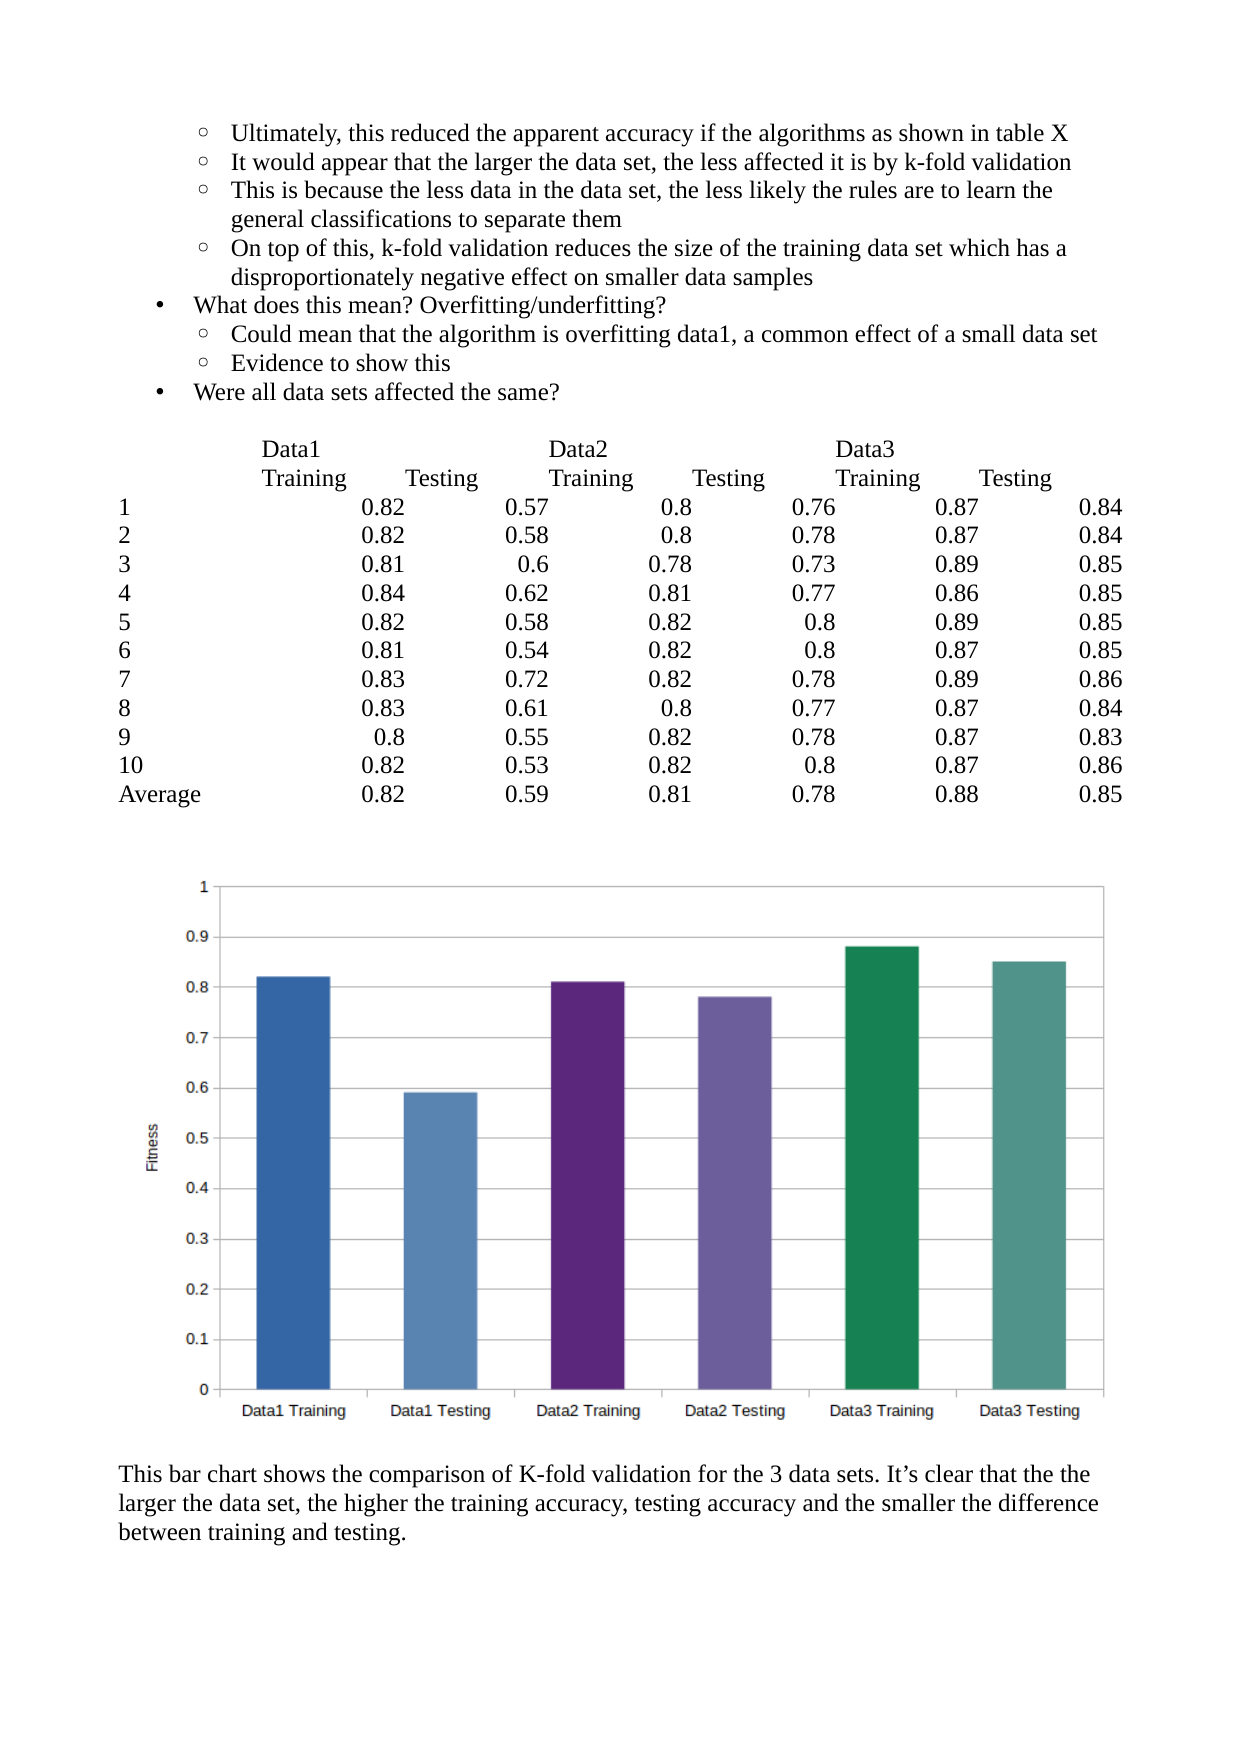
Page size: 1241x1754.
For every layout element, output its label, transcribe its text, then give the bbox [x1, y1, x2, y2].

table_cell 0.84 [979, 521, 1122, 549]
table_cell 0.81 [261, 549, 405, 578]
picture [118, 865, 1123, 1431]
table_cell Training [548, 463, 692, 492]
table_cell 0.82 [548, 607, 692, 636]
table_cell 0.8 [548, 521, 692, 549]
table_cell 0.8 [692, 636, 835, 664]
table_cell 0.8 [548, 492, 692, 521]
table_cell 0.78 [692, 779, 835, 808]
table_cell 0.73 [692, 549, 835, 578]
table_cell 0.83 [261, 664, 405, 693]
table_cell 8 [118, 693, 261, 722]
table_cell 0.58 [405, 607, 548, 636]
table_cell 3 [118, 549, 261, 578]
list It would appear that the larger the data set, the less affected it is by k-fold validation [193, 147, 1122, 176]
list Ultimately, this reduced the apparent accuracy if the algorithms as shown in table X [193, 118, 1122, 147]
table_cell 0.8 [692, 751, 835, 779]
table_cell 0.87 [835, 492, 979, 521]
table_cell 0.72 [405, 664, 548, 693]
table_cell 0.8 [548, 693, 692, 722]
table_cell 0.8 [261, 722, 405, 751]
table_header Data1 [261, 434, 548, 463]
table_cell 0.77 [692, 693, 835, 722]
table_cell 0.84 [979, 492, 1122, 521]
table_cell Testing [692, 463, 835, 492]
table_cell 0.59 [405, 779, 548, 808]
table_cell 0.78 [692, 664, 835, 693]
table_cell 0.78 [692, 521, 835, 549]
list Could mean that the algorithm is overfitting data1, a common effect of a small data set [193, 319, 1122, 348]
table_header Data3 [835, 434, 1122, 463]
table_cell 0.89 [835, 607, 979, 636]
table_cell 0.53 [405, 751, 548, 779]
table_cell 0.62 [405, 578, 548, 607]
table_cell 0.83 [979, 722, 1122, 751]
table_cell 0.82 [261, 492, 405, 521]
table_cell 0.81 [548, 578, 692, 607]
table_cell 0.57 [405, 492, 548, 521]
table_cell 0.85 [979, 578, 1122, 607]
table_cell 0.82 [548, 751, 692, 779]
table_cell 0.86 [835, 578, 979, 607]
table_cell 0.82 [548, 722, 692, 751]
table_cell 0.85 [979, 549, 1122, 578]
table_cell 0.82 [548, 664, 692, 693]
table_cell 0.76 [692, 492, 835, 521]
table_cell 0.89 [835, 549, 979, 578]
table_cell 0.82 [261, 779, 405, 808]
table_cell 7 [118, 664, 261, 693]
table_cell 0.78 [548, 549, 692, 578]
table_cell 0.82 [261, 521, 405, 549]
table_cell 0.85 [979, 779, 1122, 808]
list On top of this, k-fold validation reduces the size of the training data set which has a disproportionately negative effect on smaller data samples [193, 233, 1122, 291]
table_cell 0.78 [692, 722, 835, 751]
table_cell 0.86 [979, 664, 1122, 693]
table_cell 0.85 [979, 636, 1122, 664]
table_cell 0.87 [835, 521, 979, 549]
table_cell 0.87 [835, 693, 979, 722]
table_cell 5 [118, 607, 261, 636]
table_header [118, 434, 261, 463]
table_cell 0.55 [405, 722, 548, 751]
table_cell 0.82 [261, 751, 405, 779]
table_cell 0.81 [548, 779, 692, 808]
table_cell 6 [118, 636, 261, 664]
table_cell 0.81 [261, 636, 405, 664]
table_cell 0.61 [405, 693, 548, 722]
table_cell Testing [405, 463, 548, 492]
table_cell 1 [118, 492, 261, 521]
table_cell [118, 463, 261, 492]
table_cell 0.58 [405, 521, 548, 549]
list Evidence to show this [193, 348, 1122, 377]
table_cell Training [261, 463, 405, 492]
table_cell Average [118, 779, 261, 808]
text This bar chart shows the comparison of K-fold validation for the 3 data sets. It’s clear that the the larger the data set, the higher the training accuracy, testing accuracy and the smaller the difference between training and testing. [118, 1459, 1122, 1546]
table_cell 0.89 [835, 664, 979, 693]
table_cell 0.88 [835, 779, 979, 808]
table_cell 0.87 [835, 636, 979, 664]
table_cell 0.54 [405, 636, 548, 664]
table_cell 9 [118, 722, 261, 751]
table_cell 2 [118, 521, 261, 549]
table_cell 0.8 [692, 607, 835, 636]
table_cell 10 [118, 751, 261, 779]
table_cell 0.83 [261, 693, 405, 722]
table_header Data2 [548, 434, 835, 463]
table_cell 4 [118, 578, 261, 607]
table_cell 0.87 [835, 722, 979, 751]
table_cell 0.87 [835, 751, 979, 779]
table_cell 0.82 [548, 636, 692, 664]
table_cell 0.84 [261, 578, 405, 607]
table_cell 0.77 [692, 578, 835, 607]
list This is because the less data in the data set, the less likely the rules are to learn the general classifications to separate them [193, 176, 1122, 233]
table_cell 0.84 [979, 693, 1122, 722]
table_cell 0.6 [405, 549, 548, 578]
table_cell 0.85 [979, 607, 1122, 636]
table_cell Testing [979, 463, 1122, 492]
table_cell 0.82 [261, 607, 405, 636]
table_cell Training [835, 463, 979, 492]
list Were all data sets affected the same? [156, 377, 1122, 406]
list What does this mean? Overfitting/underfitting? [156, 291, 1122, 319]
table_cell 0.86 [979, 751, 1122, 779]
